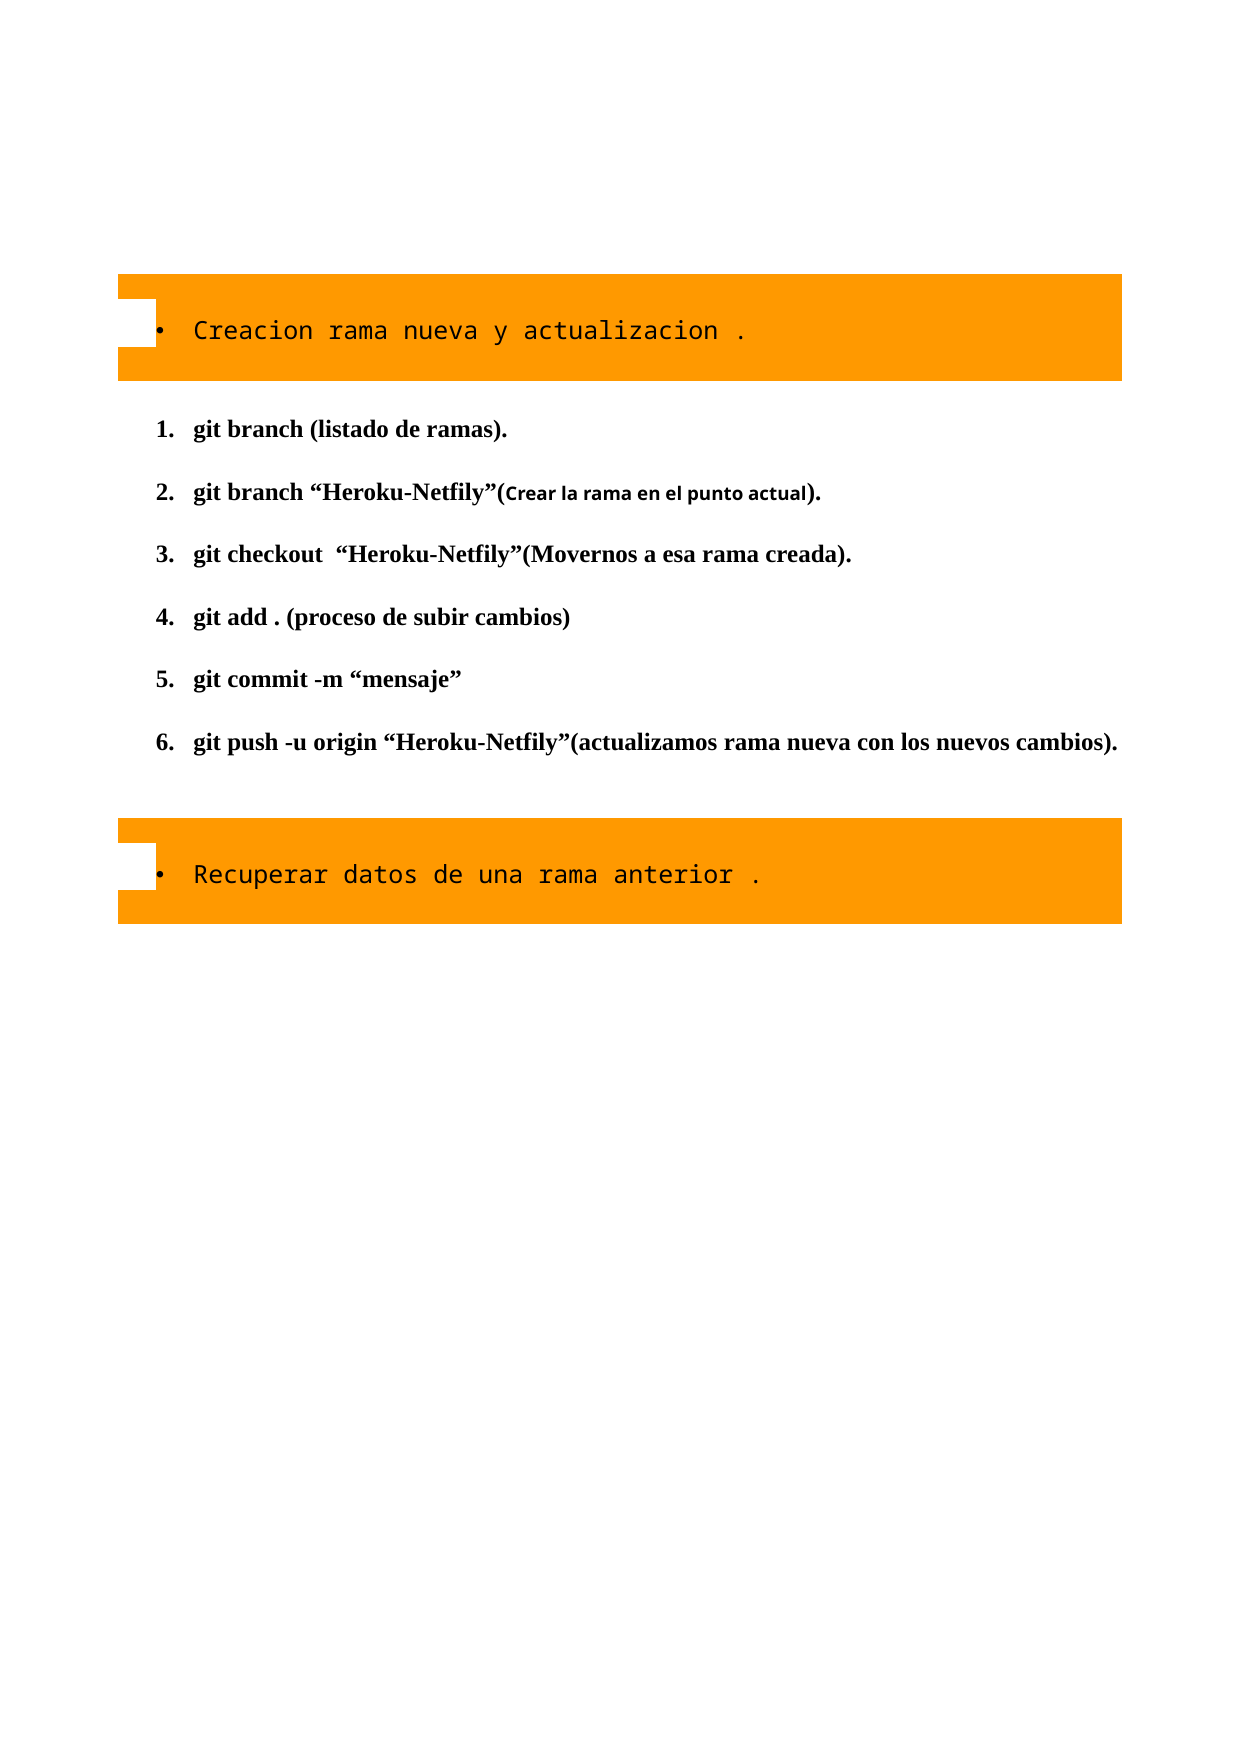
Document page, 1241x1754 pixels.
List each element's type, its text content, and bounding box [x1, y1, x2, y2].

list Creacion rama nueva y actualizacion . [156, 312, 1122, 347]
list Recuperar datos de una rama anterior . [156, 856, 1122, 890]
list git checkout “Heroku-Netfily”(Movernos a esa rama creada). [156, 537, 1122, 568]
list git branch “Heroku-Netfily”(Crear la rama en el punto actual). [156, 474, 1122, 506]
list git push -u origin “Heroku-Netfily”(actualizamos rama nueva con los nuevos cambios). [156, 724, 1122, 756]
list git add . (proceso de subir cambios) [156, 599, 1122, 631]
list git commit -m “mensaje” [156, 662, 1122, 693]
list git branch (listado de ramas). [156, 412, 1122, 443]
